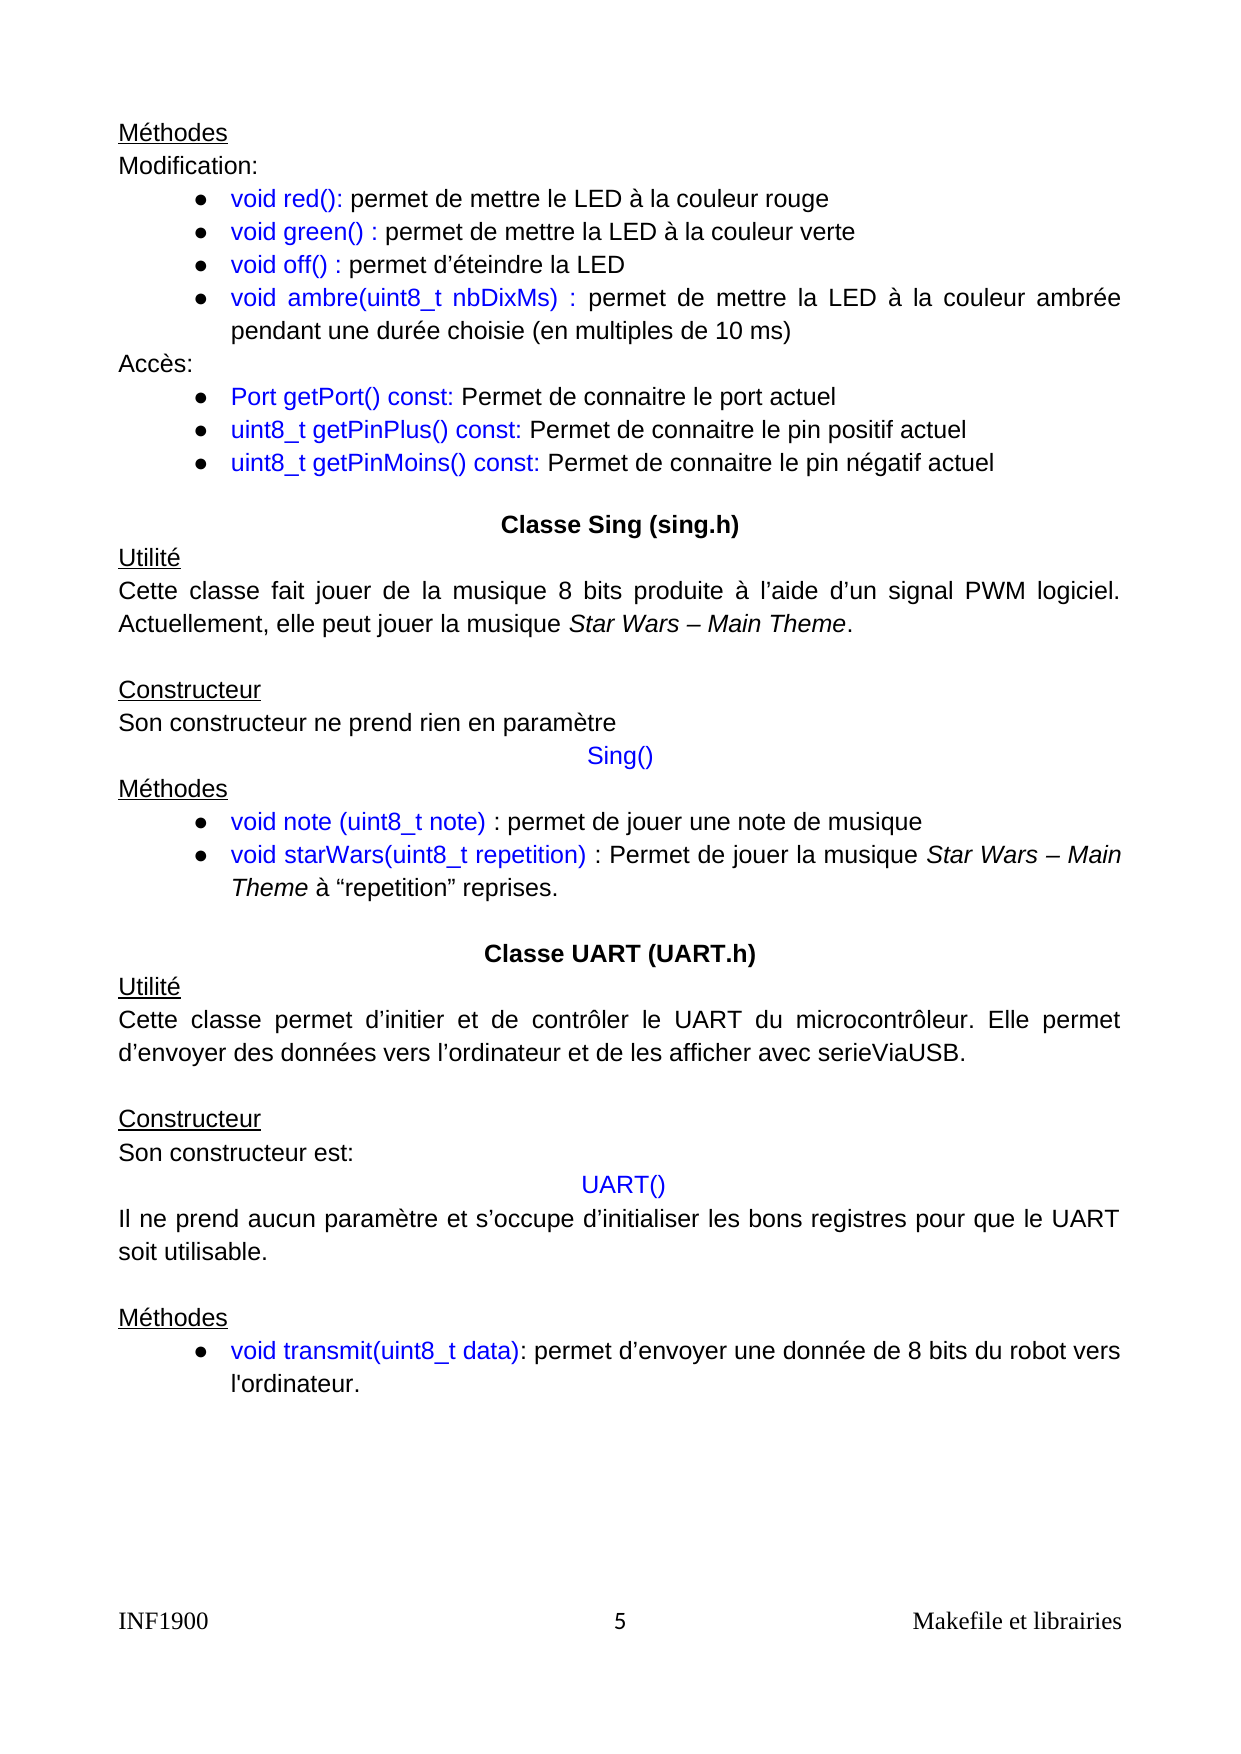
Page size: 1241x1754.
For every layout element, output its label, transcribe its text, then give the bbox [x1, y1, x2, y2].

text Sing() [118, 741, 1122, 770]
text Il ne prend aucun paramètre et s’occupe d’initialiser les bons registres pour que le UART soit utilisable. [118, 1203, 1122, 1265]
text Constructeur [118, 1104, 1122, 1133]
text ● void ambre(uint8_t nbDixMs) : permet de mettre la LED à la couleur ambrée pendant une durée choisie (en multiples de 10 ms) [193, 283, 1122, 345]
text ● void red(): permet de mettre le LED à la couleur rouge [193, 184, 1122, 213]
text Utilité [118, 972, 1122, 1001]
text Utilité [118, 543, 1122, 572]
text ● void note (uint8_t note) : permet de jouer une note de musique [193, 807, 1122, 836]
text Classe Sing (sing.h) [118, 510, 1122, 539]
text Cette classe fait jouer de la musique 8 bits produite à l’aide d’un signal PWM logiciel. Actuellement, elle peut jouer la musique Star Wars – Main Theme. [118, 576, 1122, 638]
text ● Port getPort() const: Permet de connaitre le port actuel [193, 382, 1122, 411]
text Constructeur [118, 675, 1122, 704]
text ● void green() : permet de mettre la LED à la couleur verte [193, 217, 1122, 246]
text Cette classe permet d’initier et de contrôler le UART du microcontrôleur. Elle permet d’envoyer des données vers l’ordinateur et de les afficher avec serieViaUSB. [118, 1005, 1122, 1067]
text ● void starWars(uint8_t repetition) : Permet de jouer la musique Star Wars – Main Theme à “repetition” reprises. [193, 840, 1122, 902]
text Méthodes [118, 774, 1122, 803]
text ● void off() : permet d’éteindre la LED [193, 250, 1122, 279]
text Classe UART (UART.h) [118, 939, 1122, 968]
text ● uint8_t getPinMoins() const: Permet de connaitre le pin négatif actuel [193, 448, 1122, 477]
text Son constructeur est: [118, 1137, 1122, 1166]
text ● void transmit(uint8_t data): permet d’envoyer une donnée de 8 bits du robot vers l'ordinateur. [193, 1336, 1122, 1397]
text Modification: [118, 151, 1122, 180]
text Méthodes [118, 1303, 1122, 1331]
text UART() [118, 1171, 1122, 1199]
text Accès: [118, 349, 1122, 378]
text Méthodes [118, 118, 1122, 147]
text ● uint8_t getPinPlus() const: Permet de connaitre le pin positif actuel [193, 415, 1122, 444]
text Son constructeur ne prend rien en paramètre [118, 708, 1122, 737]
